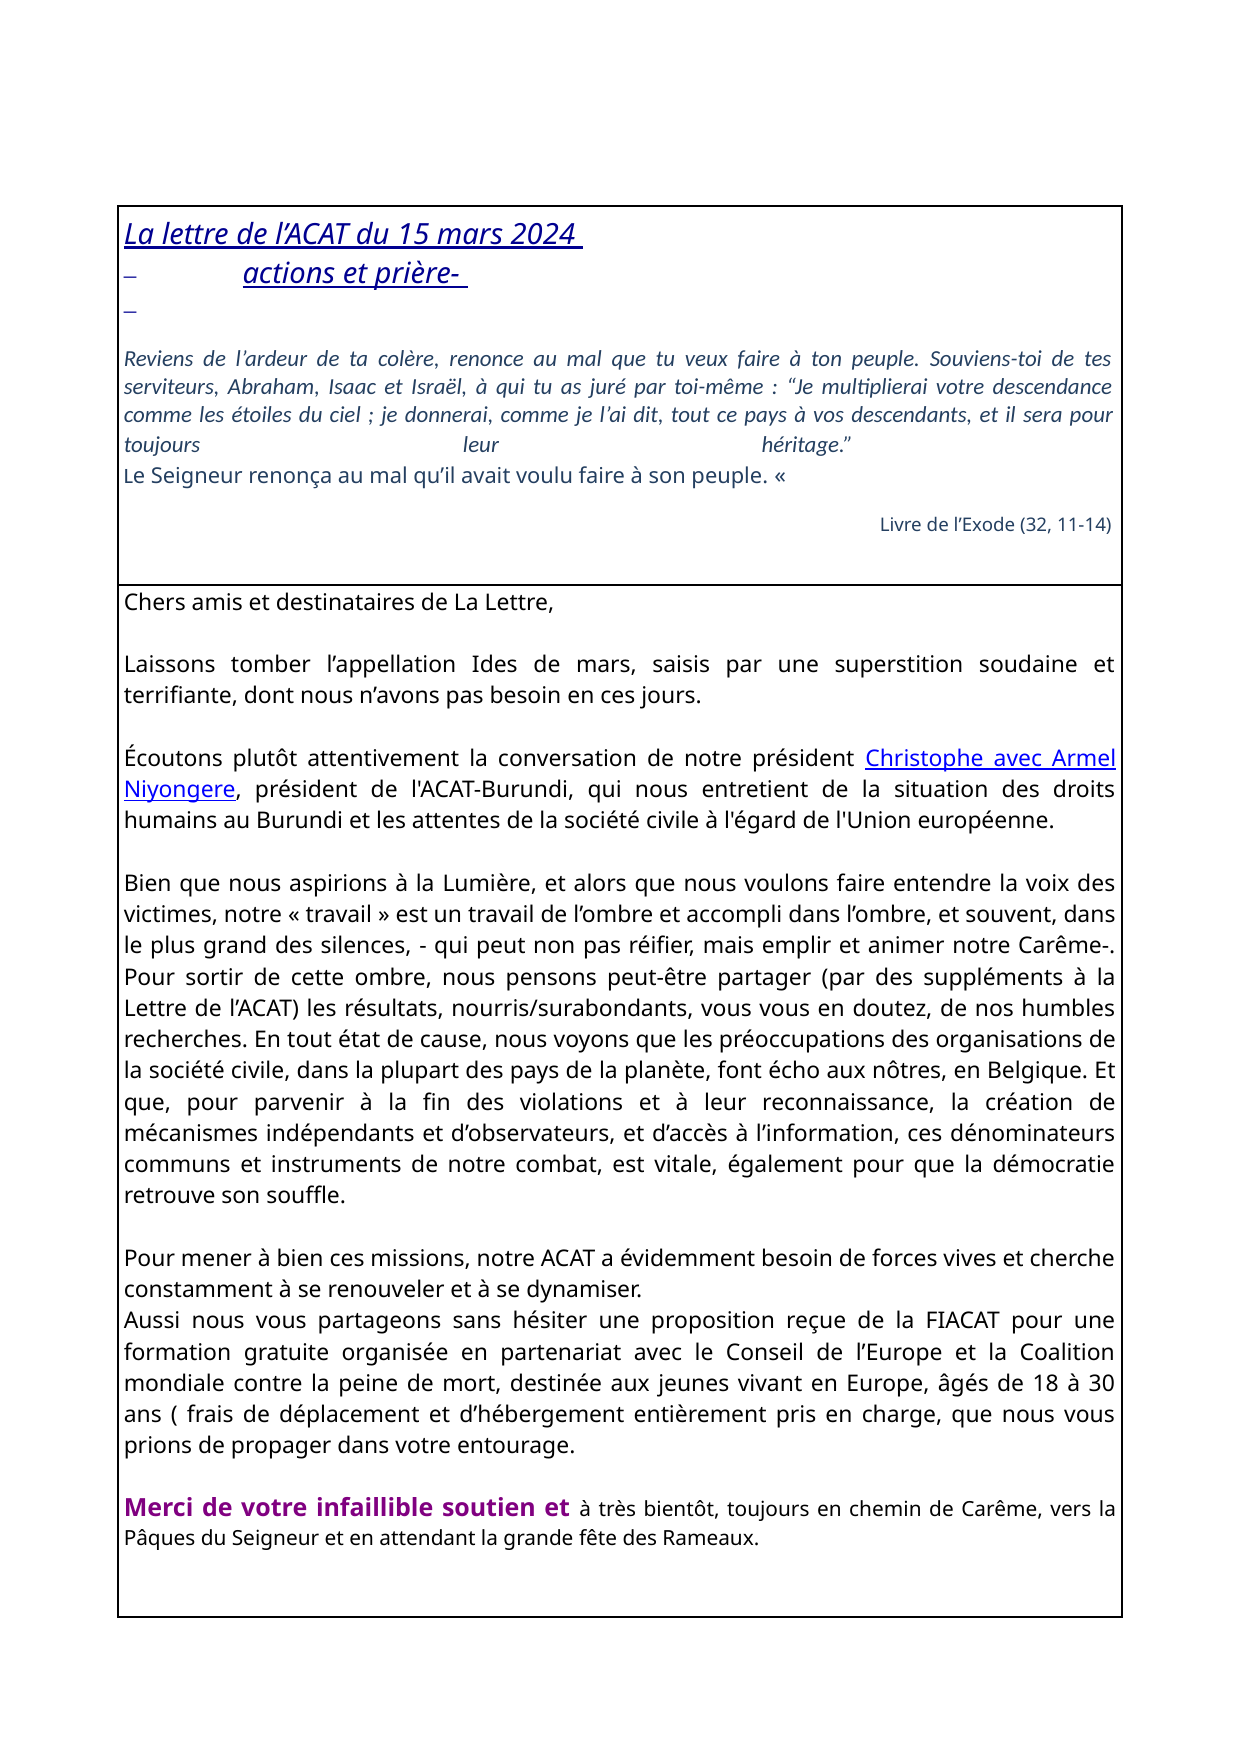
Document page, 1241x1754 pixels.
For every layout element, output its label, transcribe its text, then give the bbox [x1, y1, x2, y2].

table_header La lettre de l’ACAT du 15 mars 2024 – actions et prière- – Reviens de l’ardeur de ta colère, renonce au mal que tu veux faire à ton peuple. Souviens-toi de tes serviteurs, Abraham, Isaac et Israël, à qui tu as juré par toi-même : “Je multiplierai votre descendance comme les étoiles du ciel ; je donnerai, comme je l’ai dit, tout ce pays à vos descendants, et il sera pour toujours leur héritage.” Le Seigneur renonça au mal qu’il avait voulu faire à son peuple. « Livre de l’Exode (32, 11-14) [119, 207, 1121, 583]
table_cell Chers amis et destinataires de La Lettre, Laissons tomber l’appellation Ides de mars, saisis par une superstition soudaine et terrifiante, dont nous n’avons pas besoin en ces jours. Écoutons plutôt attentivement la conversation de notre président Christophe avec Armel Niyongere, président de l'ACAT-Burundi, qui nous entretient de la situation des droits humains au Burundi et les attentes de la société civile à l'égard de l'Union européenne. Bien que nous aspirions à la Lumière, et alors que nous voulons faire entendre la voix des victimes, notre « travail » est un travail de l’ombre et accompli dans l’ombre, et souvent, dans le plus grand des silences, - qui peut non pas réifier, mais emplir et animer notre Carême-. Pour sortir de cette ombre, nous pensons peut-être partager (par des suppléments à la Lettre de l’ACAT) les résultats, nourris/surabondants, vous vous en doutez, de nos humbles recherches. En tout état de cause, nous voyons que les préoccupations des organisations de la société civile, dans la plupart des pays de la planète, font écho aux nôtres, en Belgique. Et que, pour parvenir à la fin des violations et à leur reconnaissance, la création de mécanismes indépendants et d’observateurs, et d’accès à l’information, ces dénominateurs communs et instruments de notre combat, est vitale, également pour que la démocratie retrouve son souffle. Pour mener à bien ces missions, notre ACAT a évidemment besoin de forces vives et cherche constamment à se renouveler et à se dynamiser. Aussi nous vous partageons sans hésiter une proposition reçue de la FIACAT pour une formation gratuite organisée en partenariat avec le Conseil de l’Europe et la Coalition mondiale contre la peine de mort, destinée aux jeunes vivant en Europe, âgés de 18 à 30 ans ( frais de déplacement et d’hébergement entièrement pris en charge, que nous vous prions de propager dans votre entourage. Merci de votre infaillible soutien et à très bientôt, toujours en chemin de Carême, vers la Pâques du Seigneur et en attendant la grande fête des Rameaux. [119, 586, 1121, 1616]
